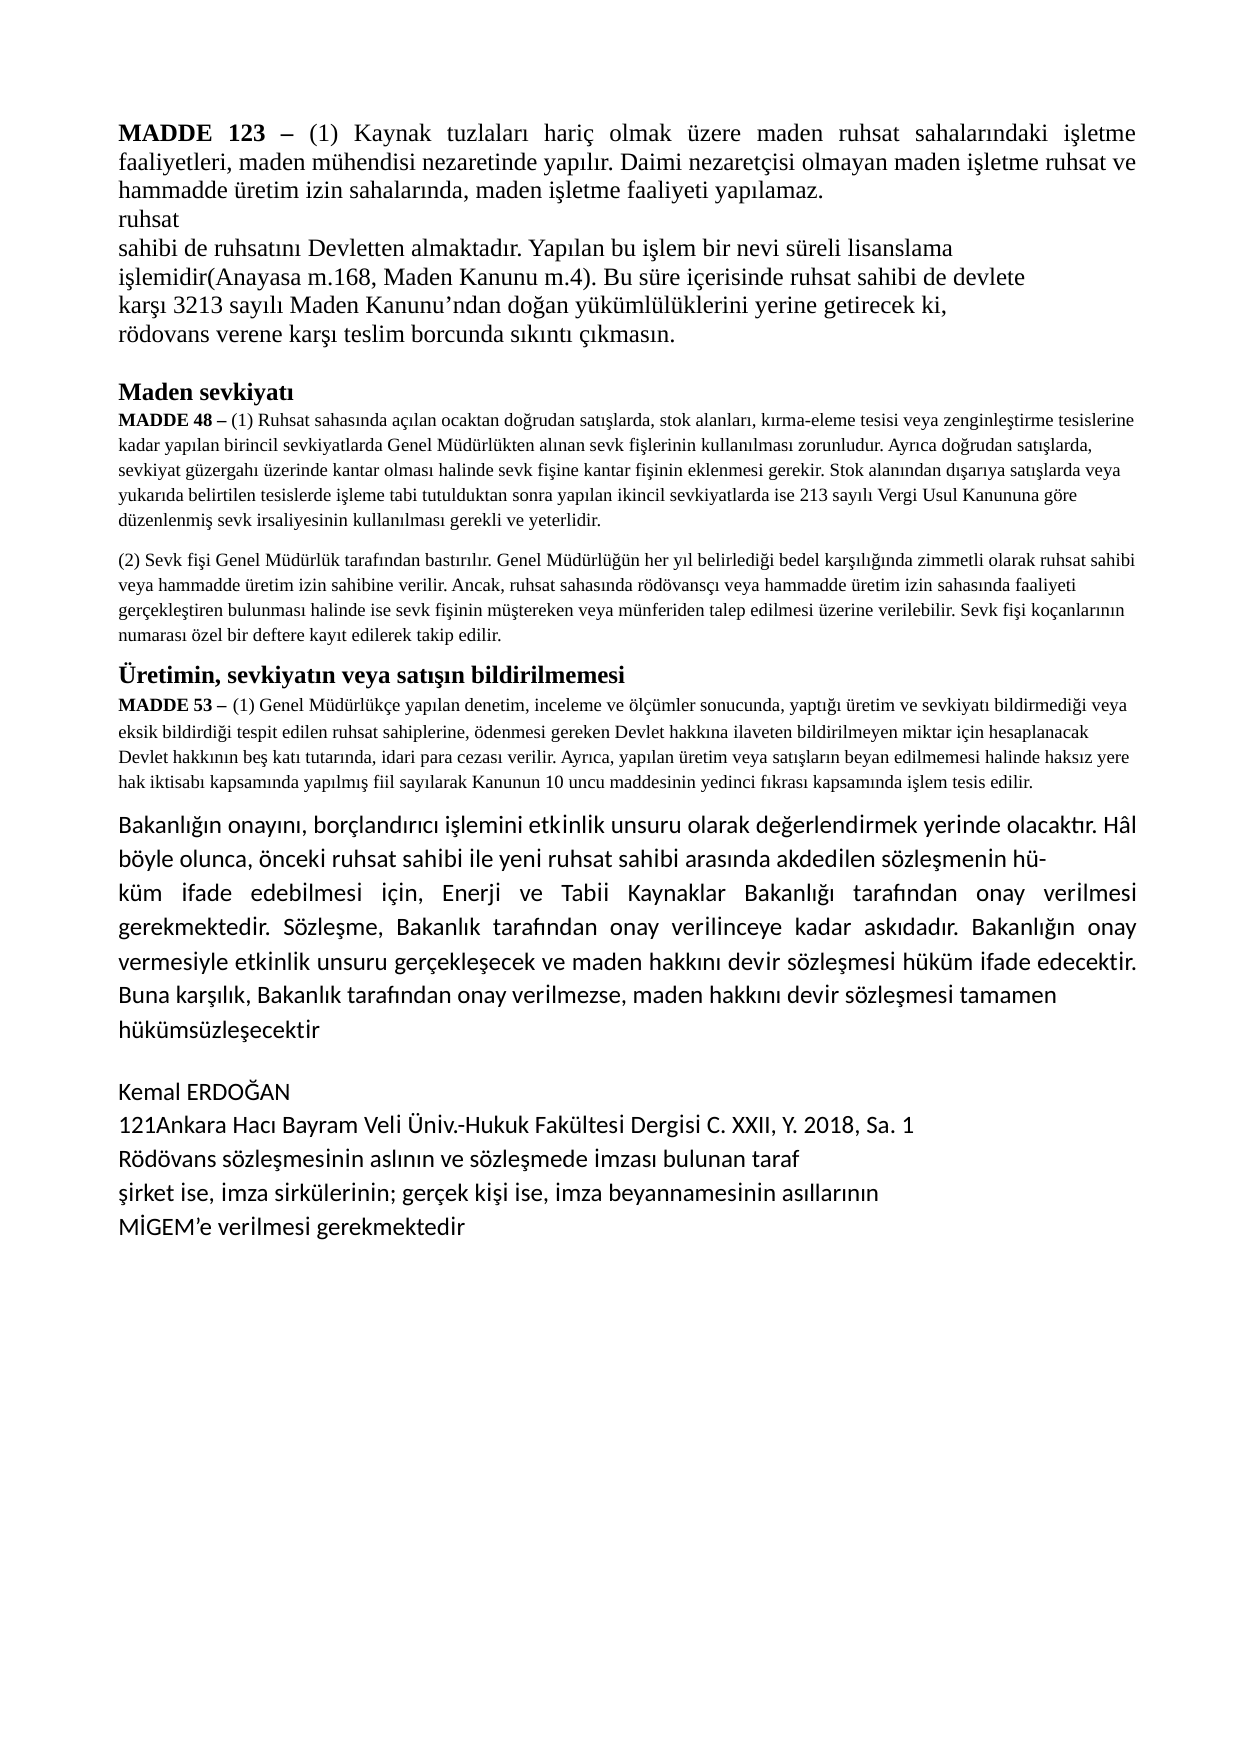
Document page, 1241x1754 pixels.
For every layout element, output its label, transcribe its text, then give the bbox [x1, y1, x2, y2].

text MİGEM’e verilmesi gerekmektedir [118, 1208, 1137, 1243]
text ruhsat [118, 204, 1137, 233]
text MADDE 53 – (1) Genel Müdürlükçe yapılan denetim, inceleme ve ölçümler sonucunda, yaptığı üretim ve sevkiyatı bildirmediği veya eksik bildirdiği tespit edilen ruhsat sahiplerine, ödenmesi gereken Devlet hakkına ilaveten bildirilmeyen miktar için hesaplanacak Devlet hakkının beş katı tutarında, idari para cezası verilir. Ayrıca, yapılan üretim veya satışların beyan edilmemesi halinde haksız yere hak iktisabı kapsamında yapılmış fiil sayılarak Kanunun 10 uncu maddesinin yedinci fıkrası kapsamında işlem tesis edilir. [118, 688, 1137, 792]
text karşı 3213 sayılı Maden Kanunu’ndan doğan yükümlülüklerini yerine getirecek ki, [118, 291, 1137, 319]
text Maden sevkiyatı [118, 377, 1137, 406]
text şirket ise, imza sirkülerinin; gerçek kişi ise, imza beyannamesinin asıllarının [118, 1174, 1137, 1208]
text Rödövans sözleşmesinin aslının ve sözleşmede imzası bulunan taraf [118, 1140, 1137, 1174]
text küm ifade edebilmesi için, Enerji ve Tabii Kaynaklar Bakanlığı tarafından onay verilmesi gerekmektedir. Sözleşme, Bakanlık tarafından onay verilinceye kadar askıdadır. Bakanlığın onay vermesiyle etkinlik unsuru gerçekleşecek ve maden hakkını devir sözleşmesi hüküm ifade edecektir. Buna karşılık, Bakanlık tarafından onay verilmezse, maden hakkını devir sözleşmesi tamamen [118, 875, 1137, 1011]
text 121Ankara Hacı Bayram Veli Üniv.-Hukuk Fakültesi Dergisi C. XXII, Y. 2018, Sa. 1 [118, 1106, 1137, 1140]
text Üretimin, sevkiyatın veya satışın bildirilmemesi [118, 660, 1137, 688]
text (2) Sevk fişi Genel Müdürlük tarafından bastırılır. Genel Müdürlüğün her yıl belirlediği bedel karşılığında zimmetli olarak ruhsat sahibi veya hammadde üretim izin sahibine verilir. Ancak, ruhsat sahasında rödövansçı veya hammadde üretim izin sahasında faaliyeti gerçekleştiren bulunması halinde ise sevk fişinin müştereken veya münferiden talep edilmesi üzerine verilebilir. Sevk fişi koçanlarının numarası özel bir deftere kayıt edilerek takip edilir. [118, 545, 1137, 645]
text işlemidir(Anayasa m.168, Maden Kanunu m.4). Bu süre içerisinde ruhsat sahibi de devlete [118, 262, 1137, 291]
text sahibi de ruhsatını Devletten almaktadır. Yapılan bu işlem bir nevi süreli lisanslama [118, 233, 1137, 262]
text hükümsüzleşecektir [118, 1011, 1137, 1045]
text Bakanlığın onayını, borçlandırıcı işlemini etkinlik unsuru olarak değerlendirmek yerinde olacaktır. Hâl böyle olunca, önceki ruhsat sahibi ile yeni ruhsat sahibi arasında akdedilen sözleşmenin hü- [118, 807, 1137, 875]
text MADDE 48 – (1) Ruhsat sahasında açılan ocaktan doğrudan satışlarda, stok alanları, kırma-eleme tesisi veya zenginleştirme tesislerine kadar yapılan birincil sevkiyatlarda Genel Müdürlükten alınan sevk fişlerinin kullanılması zorunludur. Ayrıca doğrudan satışlarda, sevkiyat güzergahı üzerinde kantar olması halinde sevk fişine kantar fişinin eklenmesi gerekir. Stok alanından dışarıya satışlarda veya yukarıda belirtilen tesislerde işleme tabi tutulduktan sonra yapılan ikincil sevkiyatlarda ise 213 sayılı Vergi Usul Kanununa göre düzenlenmiş sevk irsaliyesinin kullanılması gerekli ve yeterlidir. [118, 406, 1137, 531]
text rödovans verene karşı teslim borcunda sıkıntı çıkmasın. [118, 319, 1137, 348]
text MADDE 123 – (1) Kaynak tuzlaları hariç olmak üzere maden ruhsat sahalarındaki işletme faaliyetleri, maden mühendisi nezaretinde yapılır. Daimi nezaretçisi olmayan maden işletme ruhsat ve hammadde üretim izin sahalarında, maden işletme faaliyeti yapılamaz. [118, 118, 1137, 204]
text Kemal ERDOĞAN [118, 1076, 1137, 1106]
